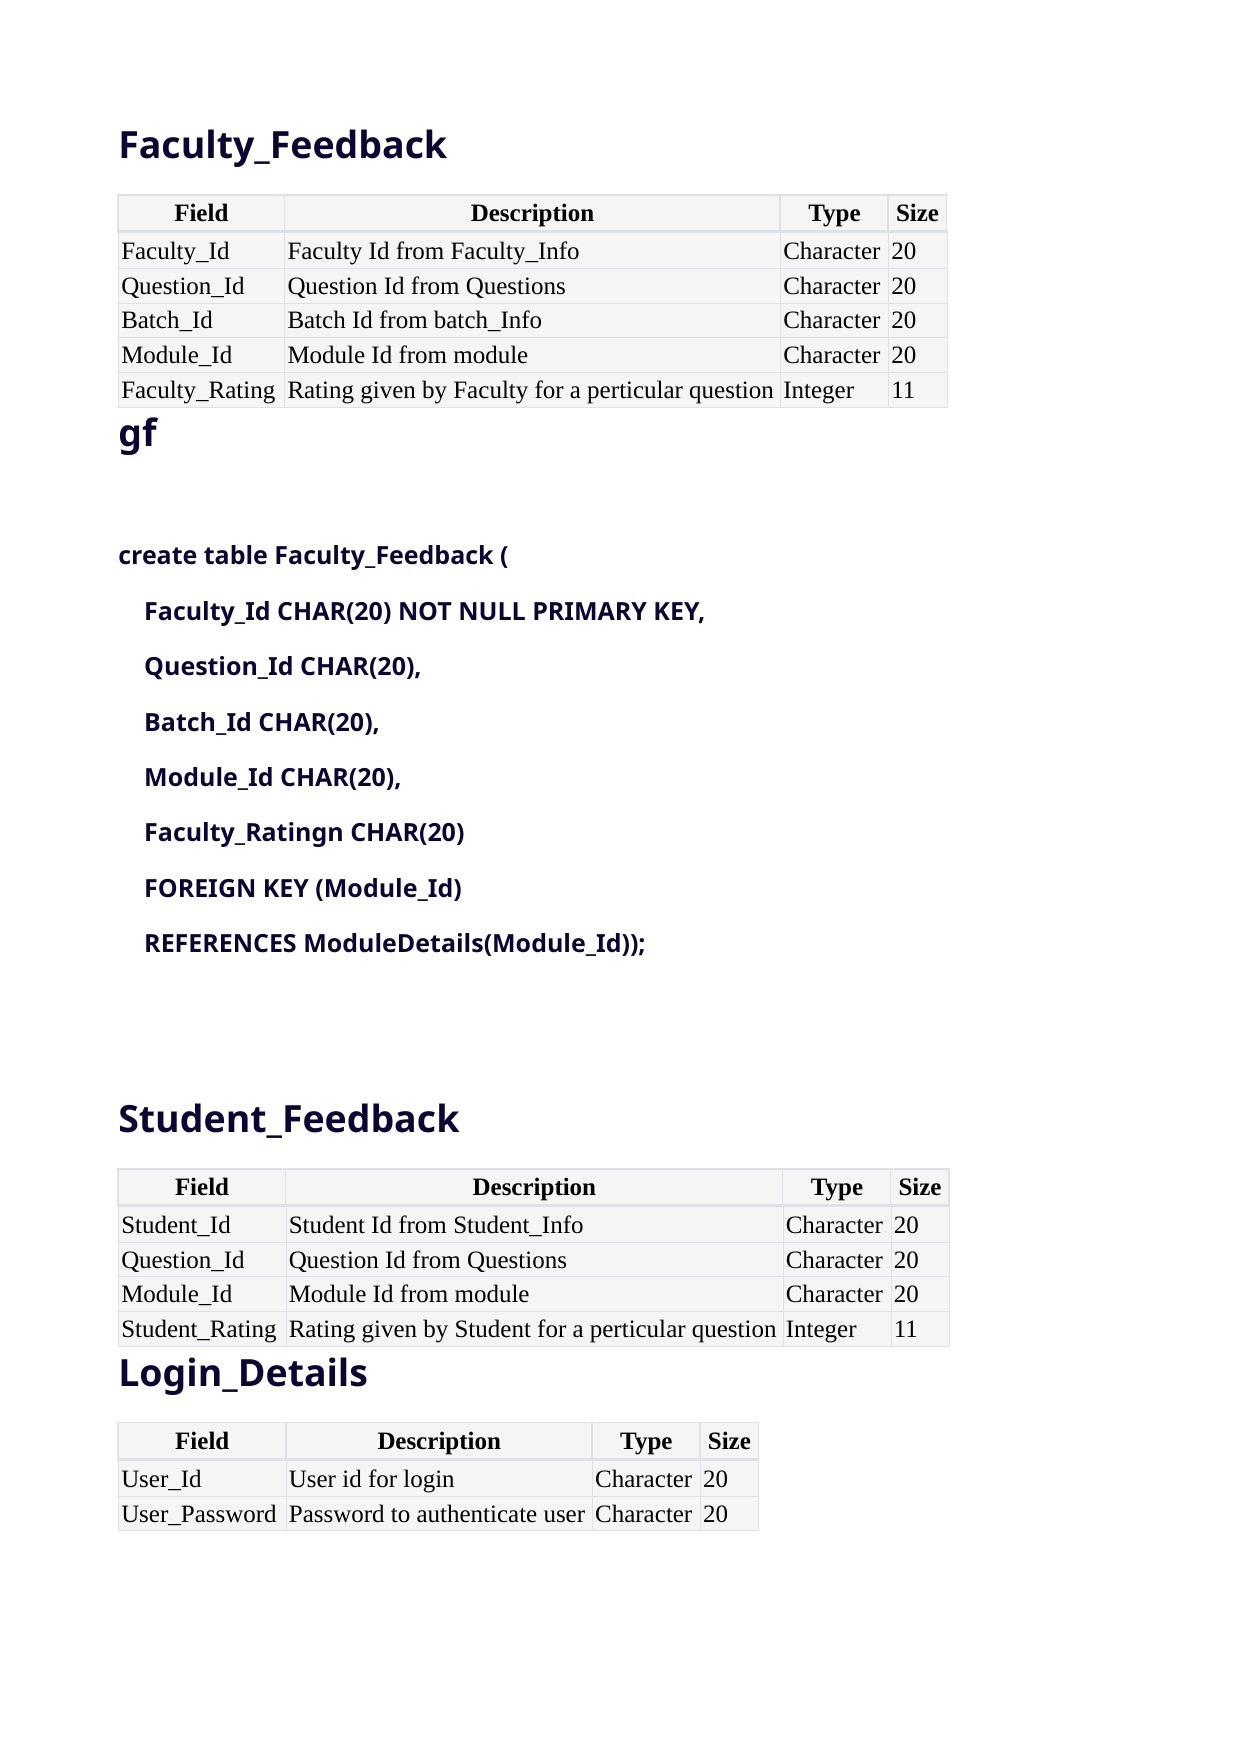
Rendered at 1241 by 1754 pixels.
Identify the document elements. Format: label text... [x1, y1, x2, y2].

table_cell Module_Id [119, 1277, 286, 1311]
table_cell Character [784, 1207, 891, 1242]
table_cell Faculty_Rating [119, 373, 284, 407]
table_cell Module Id from module [287, 1277, 783, 1311]
table_cell Module Id from module [285, 338, 780, 372]
table_cell Student Id from Student_Info [287, 1207, 783, 1242]
text FOREIGN KEY (Module_Id) [118, 870, 1122, 904]
table_cell User_Id [119, 1461, 286, 1496]
table_cell Student_Id [119, 1207, 286, 1242]
table_cell Character [781, 338, 888, 372]
table_header Size [701, 1423, 758, 1458]
table_cell Student_Rating [119, 1312, 286, 1346]
table_cell Integer [781, 373, 888, 407]
subtitle Faculty_Feedback [118, 118, 1122, 169]
table_header Type [593, 1423, 699, 1458]
table_cell Batch_Id [119, 304, 284, 337]
table_cell 11 [892, 1312, 949, 1346]
text REFERENCES ModuleDetails(Module_Id)); [118, 926, 1122, 960]
table_header Field [119, 1170, 285, 1204]
table_cell 20 [701, 1461, 758, 1496]
table_cell Character [593, 1497, 700, 1530]
table_cell Rating given by Faculty for a perticular question [285, 373, 780, 407]
table_cell 11 [889, 373, 947, 407]
text Faculty_Id CHAR(20) NOT NULL PRIMARY KEY, [118, 593, 1122, 627]
table_cell Faculty_Id [119, 233, 284, 268]
subtitle Login_Details [118, 1346, 1122, 1397]
table_header Field [119, 196, 284, 230]
table_header Size [889, 196, 946, 230]
table_header Type [783, 1170, 890, 1204]
table_cell Question_Id [119, 1243, 286, 1276]
table_cell 20 [889, 338, 947, 372]
table_cell User_Password [119, 1497, 286, 1530]
table_cell 20 [892, 1243, 949, 1276]
table_cell Batch Id from batch_Info [285, 304, 780, 337]
subtitle Student_Feedback [118, 1092, 1122, 1143]
text Question_Id CHAR(20), [118, 649, 1122, 683]
table_cell 20 [892, 1207, 949, 1242]
table_cell 20 [889, 269, 947, 302]
table_cell Character [781, 269, 888, 302]
table_cell Character [781, 233, 888, 268]
table_cell Question Id from Questions [287, 1243, 783, 1276]
table_header Type [781, 196, 887, 230]
table_cell Character [781, 304, 888, 337]
table_cell 20 [892, 1277, 949, 1311]
table_cell 20 [701, 1497, 758, 1530]
table_cell Character [784, 1243, 891, 1276]
table_cell Character [784, 1277, 891, 1311]
table_header Description [285, 196, 779, 230]
table_header Field [119, 1423, 285, 1458]
table_header Size [891, 1170, 948, 1204]
table_cell Integer [784, 1312, 891, 1346]
table_cell Question_Id [119, 269, 284, 302]
table_cell Module_Id [119, 338, 284, 372]
table_header Description [286, 1170, 782, 1204]
text Batch_Id CHAR(20), [118, 704, 1122, 738]
table_cell 20 [889, 304, 947, 337]
table_header Description [287, 1423, 591, 1458]
table_cell Faculty Id from Faculty_Info [285, 233, 780, 268]
table_cell User id for login [287, 1461, 592, 1496]
table_cell 20 [889, 233, 947, 268]
table_cell Question Id from Questions [285, 269, 780, 302]
table_cell Rating given by Student for a perticular question [287, 1312, 783, 1346]
text create table Faculty_Feedback ( [118, 538, 1122, 572]
subtitle gf [118, 407, 1122, 458]
table_cell Password to authenticate user [287, 1497, 592, 1530]
table_cell Character [593, 1461, 700, 1496]
text Faculty_Ratingn CHAR(20) [118, 815, 1122, 849]
text Module_Id CHAR(20), [118, 759, 1122, 794]
